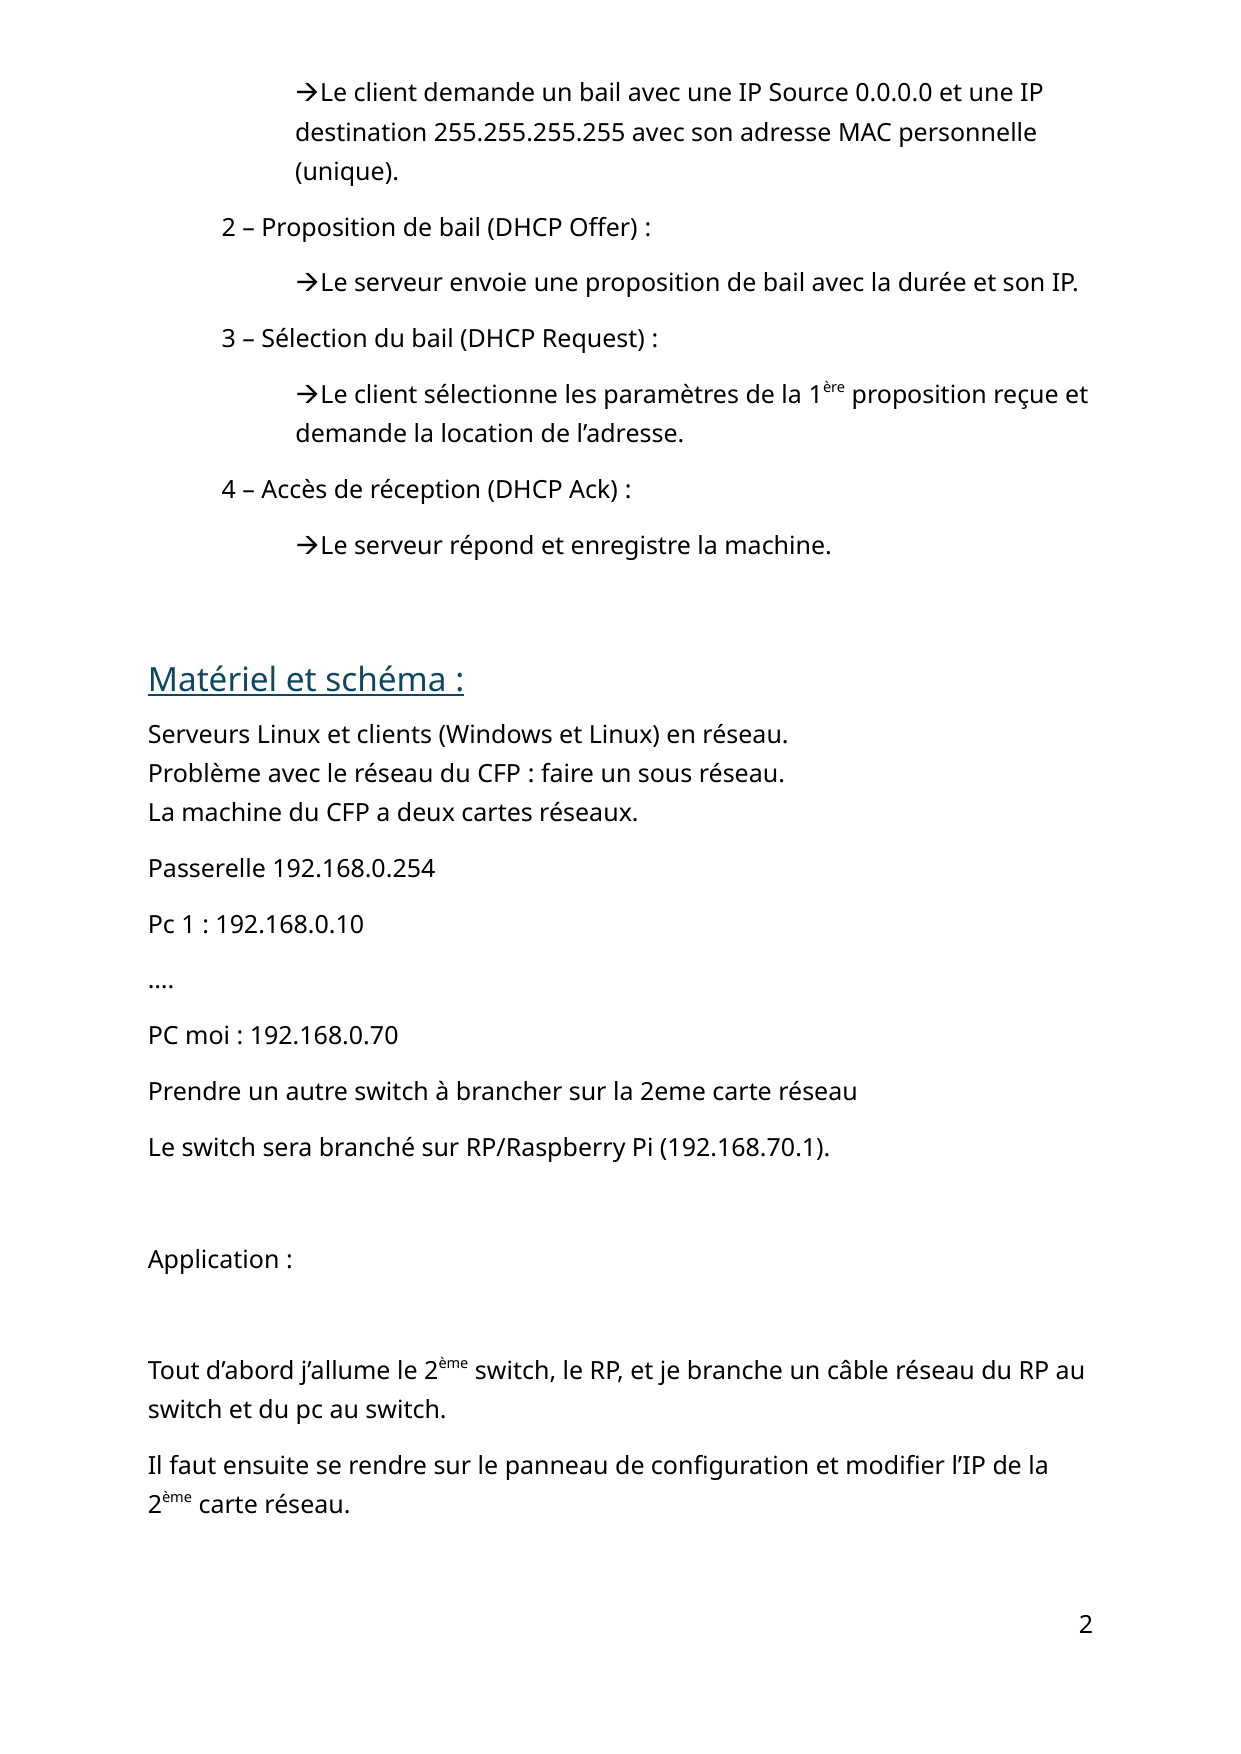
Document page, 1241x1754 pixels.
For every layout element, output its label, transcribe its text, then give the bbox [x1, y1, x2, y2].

text Le switch sera branché sur RP/Raspberry Pi (192.168.70.1). [148, 1130, 1093, 1164]
text PC moi : 192.168.0.70 [148, 1018, 1093, 1052]
text Le client sélectionne les paramètres de la 1ère proposition reçue et demande la location de l’adresse. [295, 377, 1093, 450]
text Prendre un autre switch à brancher sur la 2eme carte réseau [148, 1074, 1093, 1108]
subtitle Matériel et schéma : [148, 656, 1093, 701]
text Tout d’abord j’allume le 2ème switch, le RP, et je branche un câble réseau du RP au switch et du pc au switch. [148, 1353, 1093, 1426]
text Pc 1 : 192.168.0.10 [148, 906, 1093, 940]
text Serveurs Linux et clients (Windows et Linux) en réseau. Problème avec le réseau du CFP : faire un sous réseau. La machine du CFP a deux cartes réseaux. [148, 716, 1093, 829]
text Passerelle 192.168.0.254 [148, 851, 1093, 884]
text 4 – Accès de réception (DHCP Ack) : [148, 472, 1093, 506]
text Application : [148, 1241, 1093, 1275]
text …. [148, 962, 1093, 996]
text 2 – Proposition de bail (DHCP Offer) : [148, 209, 1093, 243]
text Le client demande un bail avec une IP Source 0.0.0.0 et une IP destination 255.255.255.255 avec son adresse MAC personnelle (unique). [295, 75, 1093, 187]
text 3 – Sélection du bail (DHCP Request) : [148, 321, 1093, 355]
text Le serveur envoie une proposition de bail avec la durée et son IP. [148, 265, 1093, 299]
text Il faut ensuite se rendre sur le panneau de configuration et modifier l’IP de la 2ème carte réseau. [148, 1448, 1093, 1521]
text Le serveur répond et enregistre la machine. [148, 527, 1093, 562]
